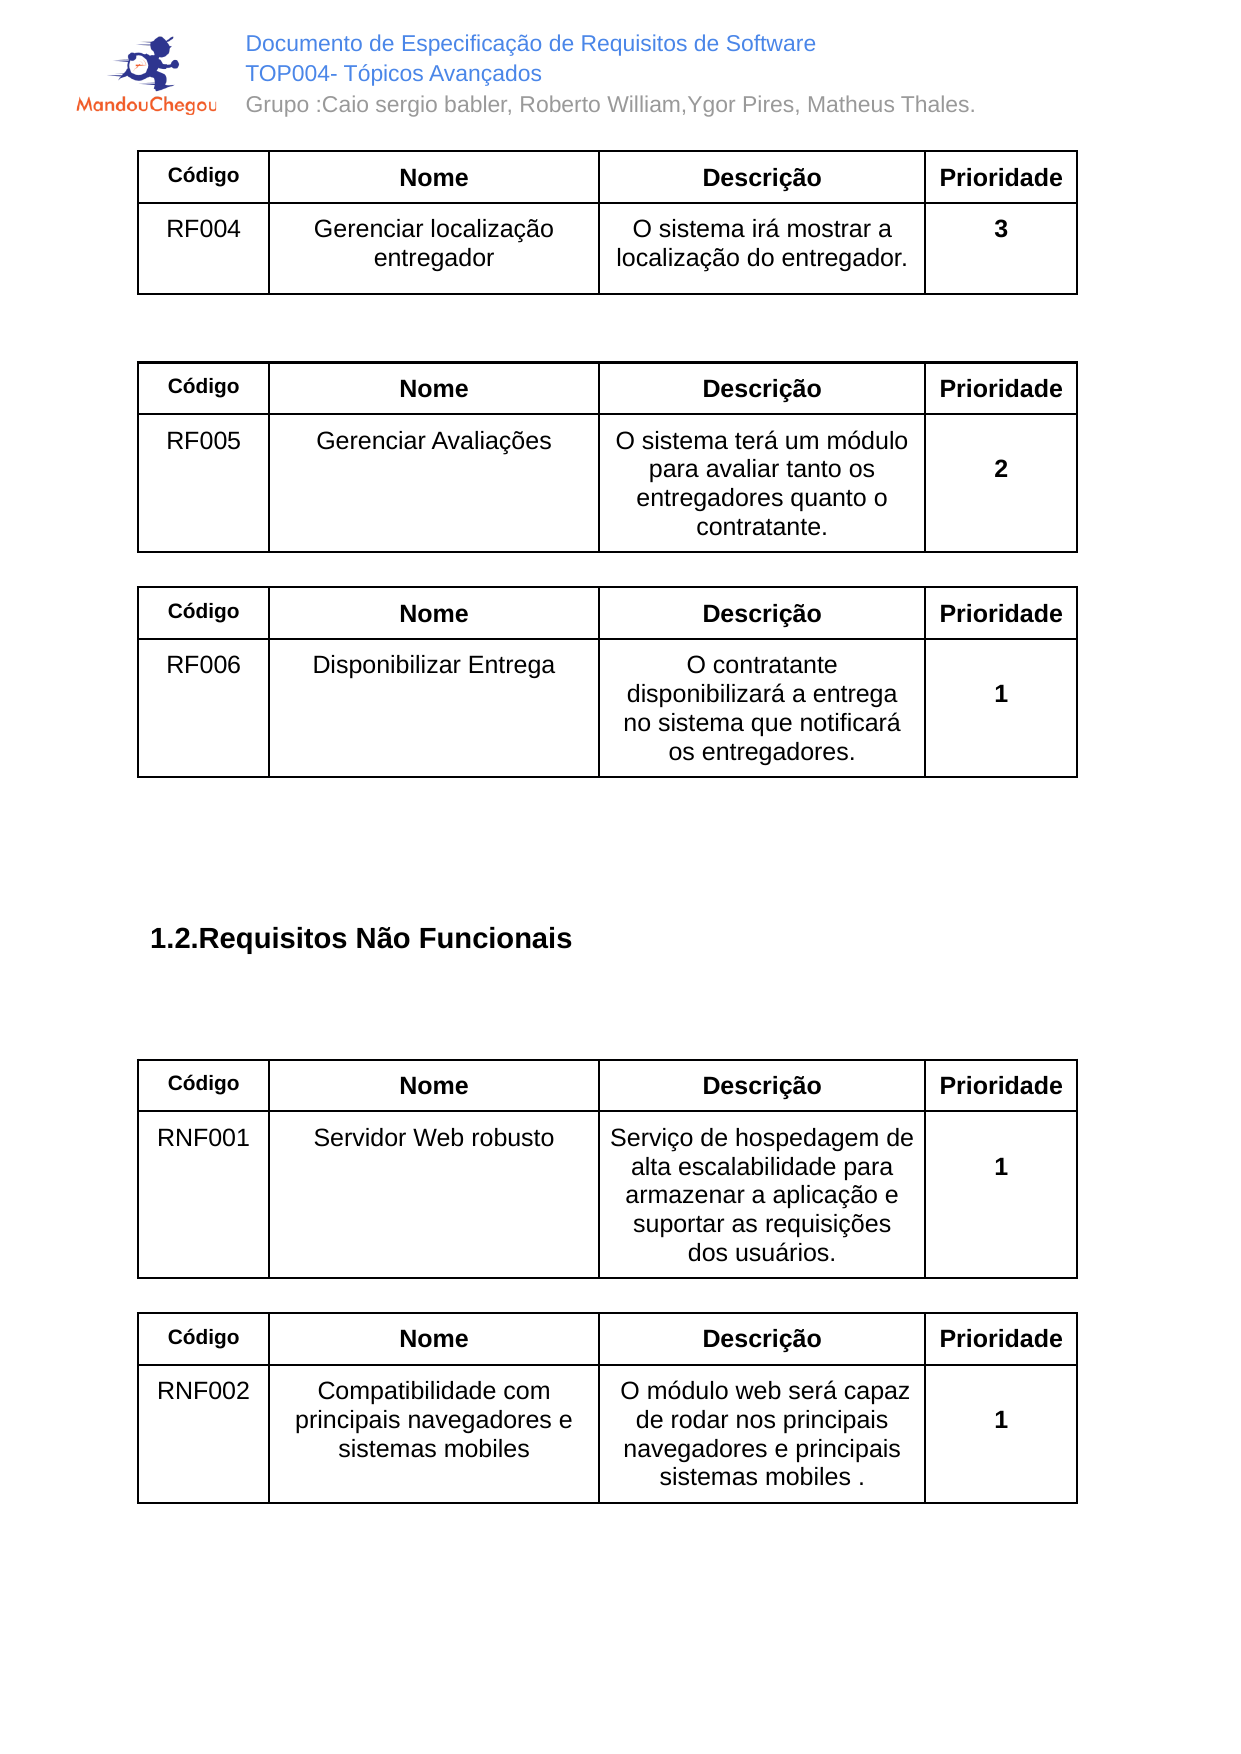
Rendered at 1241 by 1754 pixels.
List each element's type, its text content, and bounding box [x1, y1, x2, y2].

table_header Código [139, 1061, 268, 1110]
table_cell Disponibilizar Entrega [270, 640, 598, 776]
table_cell RNF002 [139, 1366, 268, 1502]
table_header Prioridade [926, 588, 1076, 638]
table_header Nome [270, 588, 598, 638]
table_header Nome [270, 364, 598, 413]
table_header Prioridade [926, 1061, 1076, 1110]
table_cell RNF001 [139, 1112, 268, 1277]
table_header Descrição [600, 1061, 924, 1110]
table_cell O módulo web será capaz de rodar nos principais navegadores e principais sistemas mobiles . [600, 1366, 924, 1502]
table_cell O sistema irá mostrar a localização do entregador. [600, 204, 924, 293]
table_header Nome [270, 1314, 598, 1364]
table_cell O sistema terá um módulo para avaliar tanto os entregadores quanto o contratante. [600, 415, 924, 551]
table_header Descrição [600, 152, 924, 202]
table_cell 1 [926, 640, 1076, 776]
table_cell 3 [926, 204, 1076, 293]
table_header Código [139, 364, 268, 413]
table_header Descrição [600, 588, 924, 638]
table_cell O contratante disponibilizará a entrega no sistema que notificará os entregadores. [600, 640, 924, 776]
table_header Descrição [600, 1314, 924, 1364]
table_header Prioridade [926, 152, 1076, 202]
table_cell RF005 [139, 415, 268, 551]
table_cell RF004 [139, 204, 268, 293]
table_header Código [139, 152, 268, 202]
table_cell 2 [926, 415, 1076, 551]
picture [76, 32, 217, 119]
table_header Nome [270, 1061, 598, 1110]
table_cell Gerenciar localização entregador [270, 204, 598, 293]
table_cell Servidor Web robusto [270, 1112, 598, 1277]
table_cell RF006 [139, 640, 268, 776]
table_header Código [139, 588, 268, 638]
text 1.2.Requisitos Não Funcionais [150, 921, 1090, 954]
table_cell Compatibilidade com principais navegadores e sistemas mobiles [270, 1366, 598, 1502]
table_cell 1 [926, 1112, 1076, 1277]
table_header Descrição [600, 364, 924, 413]
table_cell Serviço de hospedagem de alta escalabilidade para armazenar a aplicação e suportar as requisições dos usuários. [600, 1112, 924, 1277]
table_cell 1 [926, 1366, 1076, 1502]
table_header Código [139, 1314, 268, 1364]
table_header Nome [270, 152, 598, 202]
table_header Prioridade [926, 364, 1076, 413]
table_cell Gerenciar Avaliações [270, 415, 598, 551]
table_header Prioridade [926, 1314, 1076, 1364]
